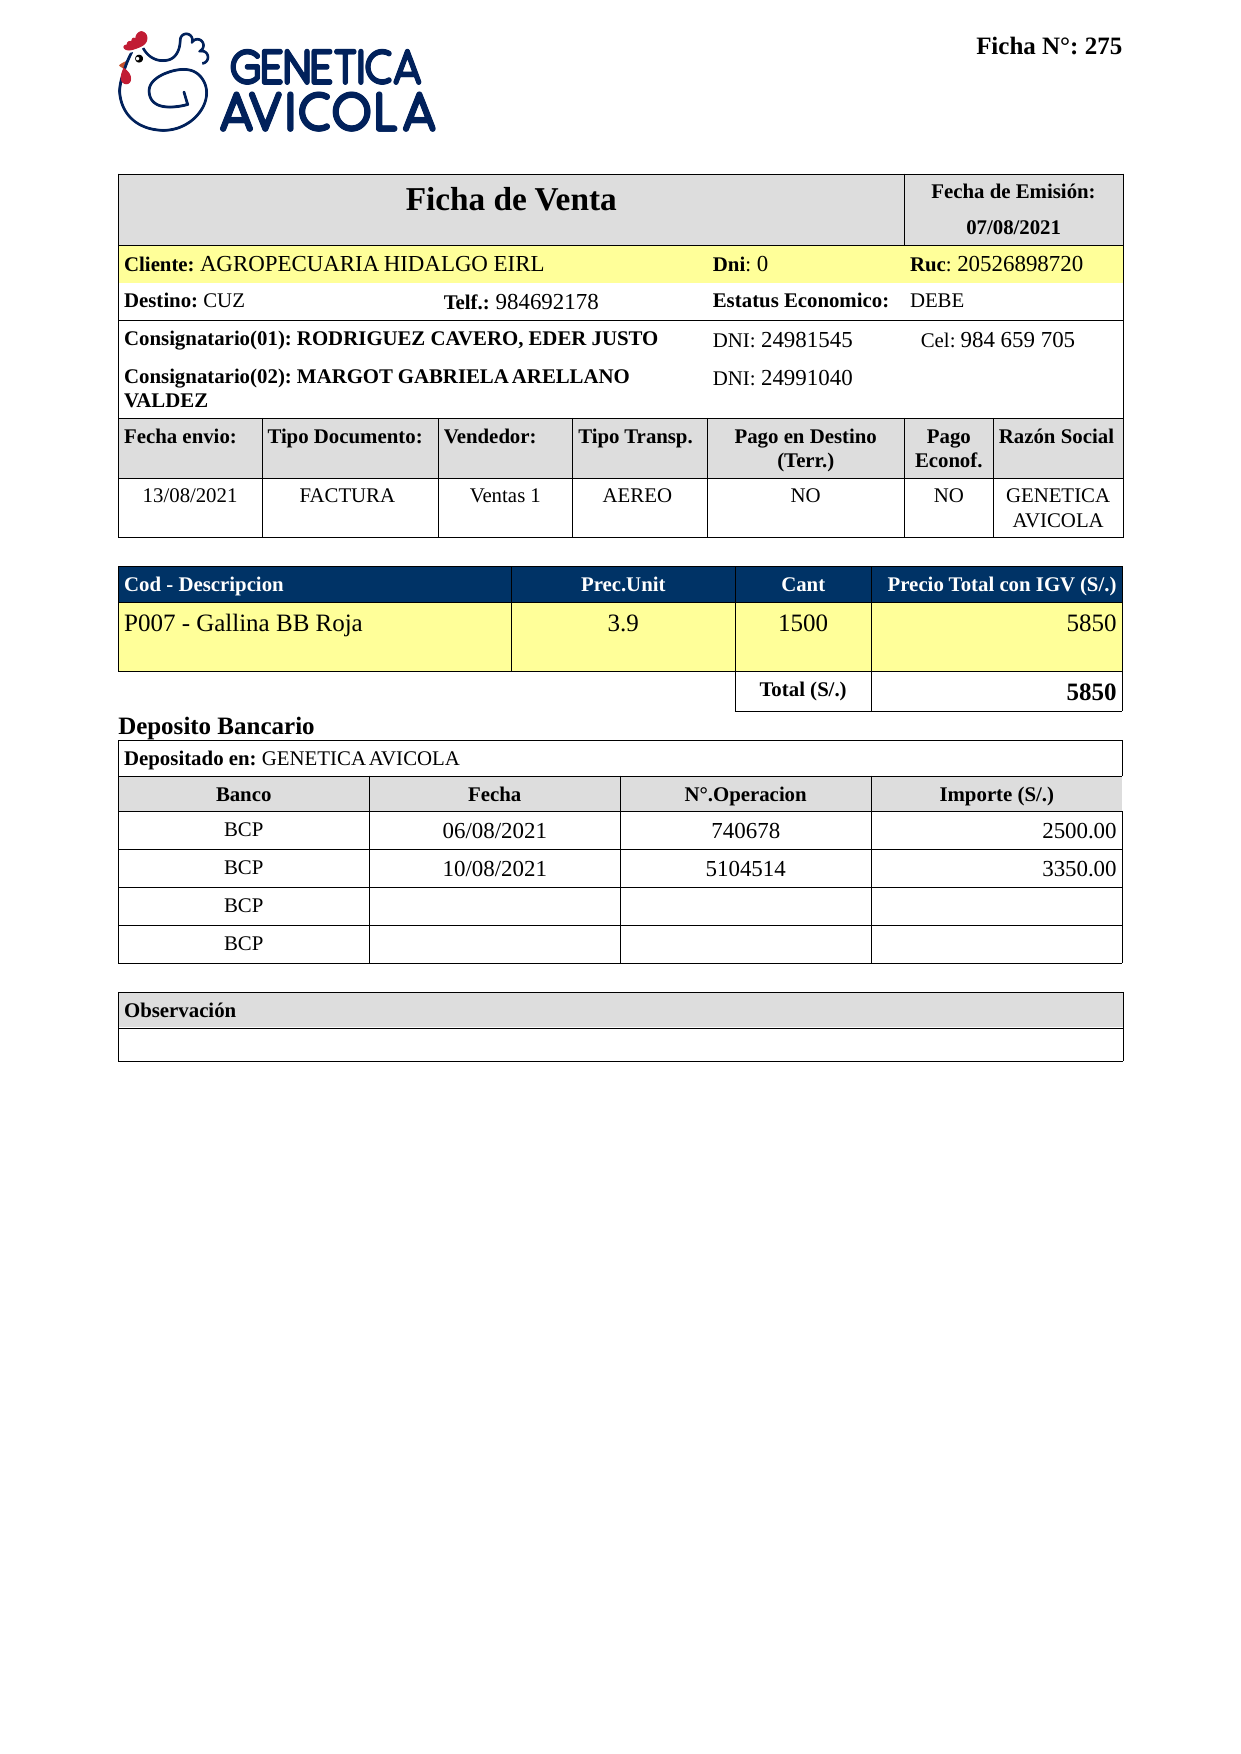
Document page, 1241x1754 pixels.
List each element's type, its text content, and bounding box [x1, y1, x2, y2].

table_cell 5850 [872, 603, 1122, 671]
table_cell Consignatario(02): MARGOT GABRIELA ARELLANO VALDEZ [119, 358, 707, 418]
table_cell Vendedor: [439, 419, 572, 478]
table_cell 3.9 [512, 603, 735, 671]
table_header Observación [119, 993, 1123, 1027]
table_cell BCP [119, 926, 369, 963]
table_cell Fecha envio: [119, 419, 262, 478]
table_cell [370, 888, 620, 925]
table_cell N°.Operacion [621, 777, 871, 811]
table_cell Tipo Transp. [573, 419, 707, 478]
table_cell 2500.00 [872, 812, 1122, 849]
table_header Ficha de Venta [119, 175, 904, 245]
table_cell Cel: 984 659 705 [915, 321, 1123, 358]
table_cell Dni: 0 [707, 246, 904, 283]
table_cell [621, 888, 871, 925]
table_cell Tipo Documento: [263, 419, 438, 478]
table_cell 13/08/2021 [119, 479, 262, 537]
table_cell Importe (S/.) [872, 777, 1122, 811]
table_header Cant [736, 567, 871, 602]
table_cell 06/08/2021 [370, 812, 620, 849]
table_cell 1500 [736, 603, 871, 671]
table_cell [621, 926, 871, 963]
table_cell Fecha [370, 777, 620, 811]
table_cell Cliente: AGROPECUARIA HIDALGO EIRL [119, 246, 707, 283]
table_header Depositado en: GENETICA AVICOLA [119, 741, 1122, 776]
table_cell Banco [119, 777, 369, 811]
table_header Precio Total con IGV (S/.) [872, 567, 1122, 602]
table_cell 10/08/2021 [370, 850, 620, 887]
table_cell AEREO [573, 479, 707, 537]
table_cell [370, 926, 620, 963]
table_cell NO [905, 479, 993, 537]
table_cell 07/08/2021 [905, 209, 1123, 245]
table_cell [872, 888, 1122, 925]
table_cell BCP [119, 888, 369, 925]
table_cell Destino: CUZ [119, 283, 438, 320]
table_cell [872, 926, 1122, 963]
table_cell GENETICA AVICOLA [994, 479, 1123, 537]
table_cell Consignatario(01): RODRIGUEZ CAVERO, EDER JUSTO [119, 321, 707, 358]
table_cell 5104514 [621, 850, 871, 887]
table_cell BCP [119, 812, 369, 849]
table_cell Pago en Destino (Terr.) [708, 419, 904, 478]
table_cell FACTURA [263, 479, 438, 537]
table_cell 5850 [872, 672, 1122, 711]
table_cell Razón Social [994, 419, 1123, 478]
table_cell NO [708, 479, 904, 537]
table_cell BCP [119, 850, 369, 887]
table_cell Ruc: 20526898720 [904, 246, 1123, 283]
table_cell Pago Econof. [905, 419, 993, 478]
table_cell 740678 [621, 812, 871, 849]
table_cell Estatus Economico: [707, 283, 904, 320]
picture [118, 31, 436, 132]
table_cell Telf.: 984692178 [438, 283, 707, 320]
table_cell P007 - Gallina BB Roja [119, 603, 511, 671]
table_header Prec.Unit [512, 567, 735, 602]
table_header Fecha de Emisión: [905, 175, 1123, 209]
table_cell [511, 672, 735, 711]
table_cell Total (S/.) [736, 672, 871, 711]
table_header Cod - Descripcion [119, 567, 511, 602]
table_cell 3350.00 [872, 850, 1122, 887]
text Deposito Bancario [118, 711, 1122, 740]
table_cell DNI: 24981545 [707, 321, 915, 358]
table_cell DEBE [904, 283, 1123, 320]
table_cell Ventas 1 [439, 479, 572, 537]
table_cell DNI: 24991040 [707, 358, 1123, 418]
table_cell [119, 1029, 1123, 1061]
table_cell [118, 672, 511, 711]
